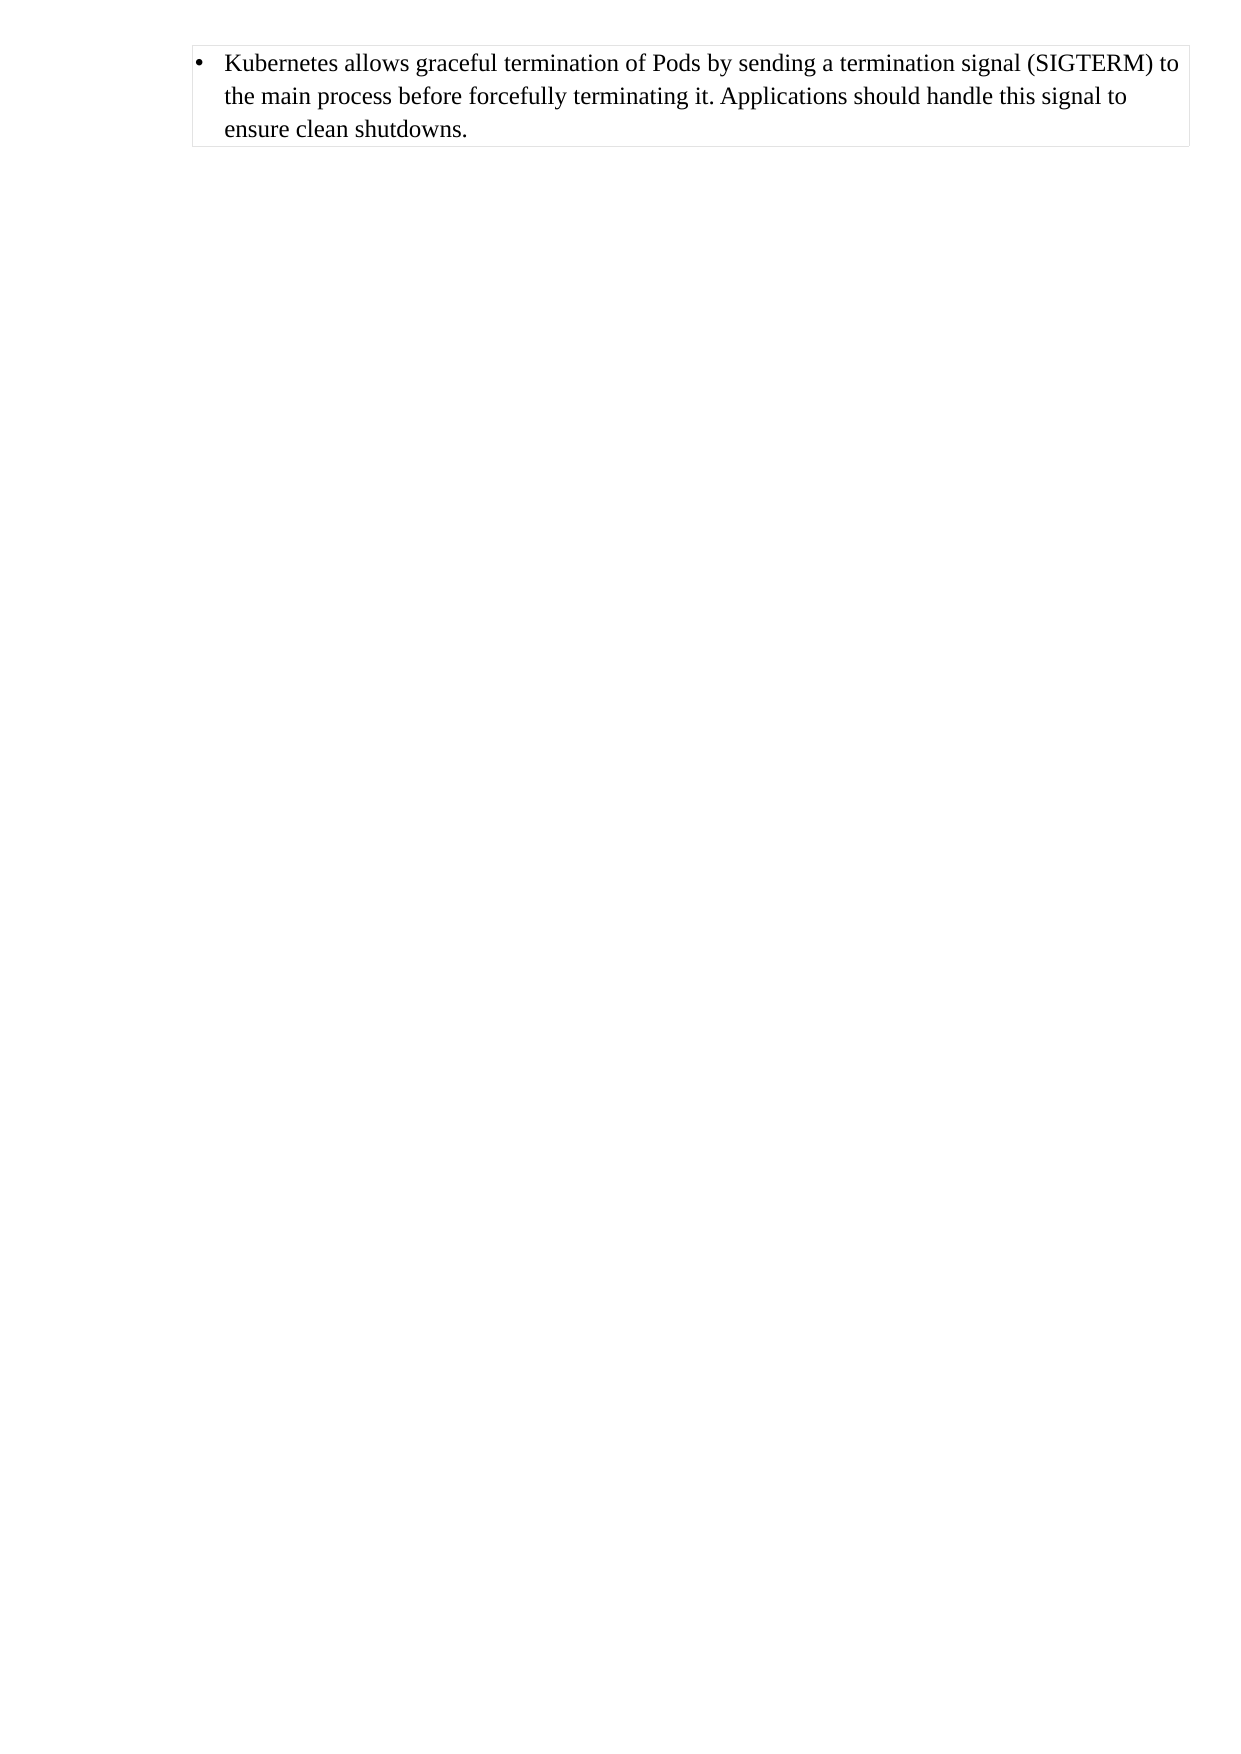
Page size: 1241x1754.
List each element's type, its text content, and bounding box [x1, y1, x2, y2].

list Kubernetes allows graceful termination of Pods by sending a termination signal (SIGTERM) to the main process before forcefully terminating it. Applications should handle this signal to ensure clean shutdowns. [193, 46, 1189, 146]
